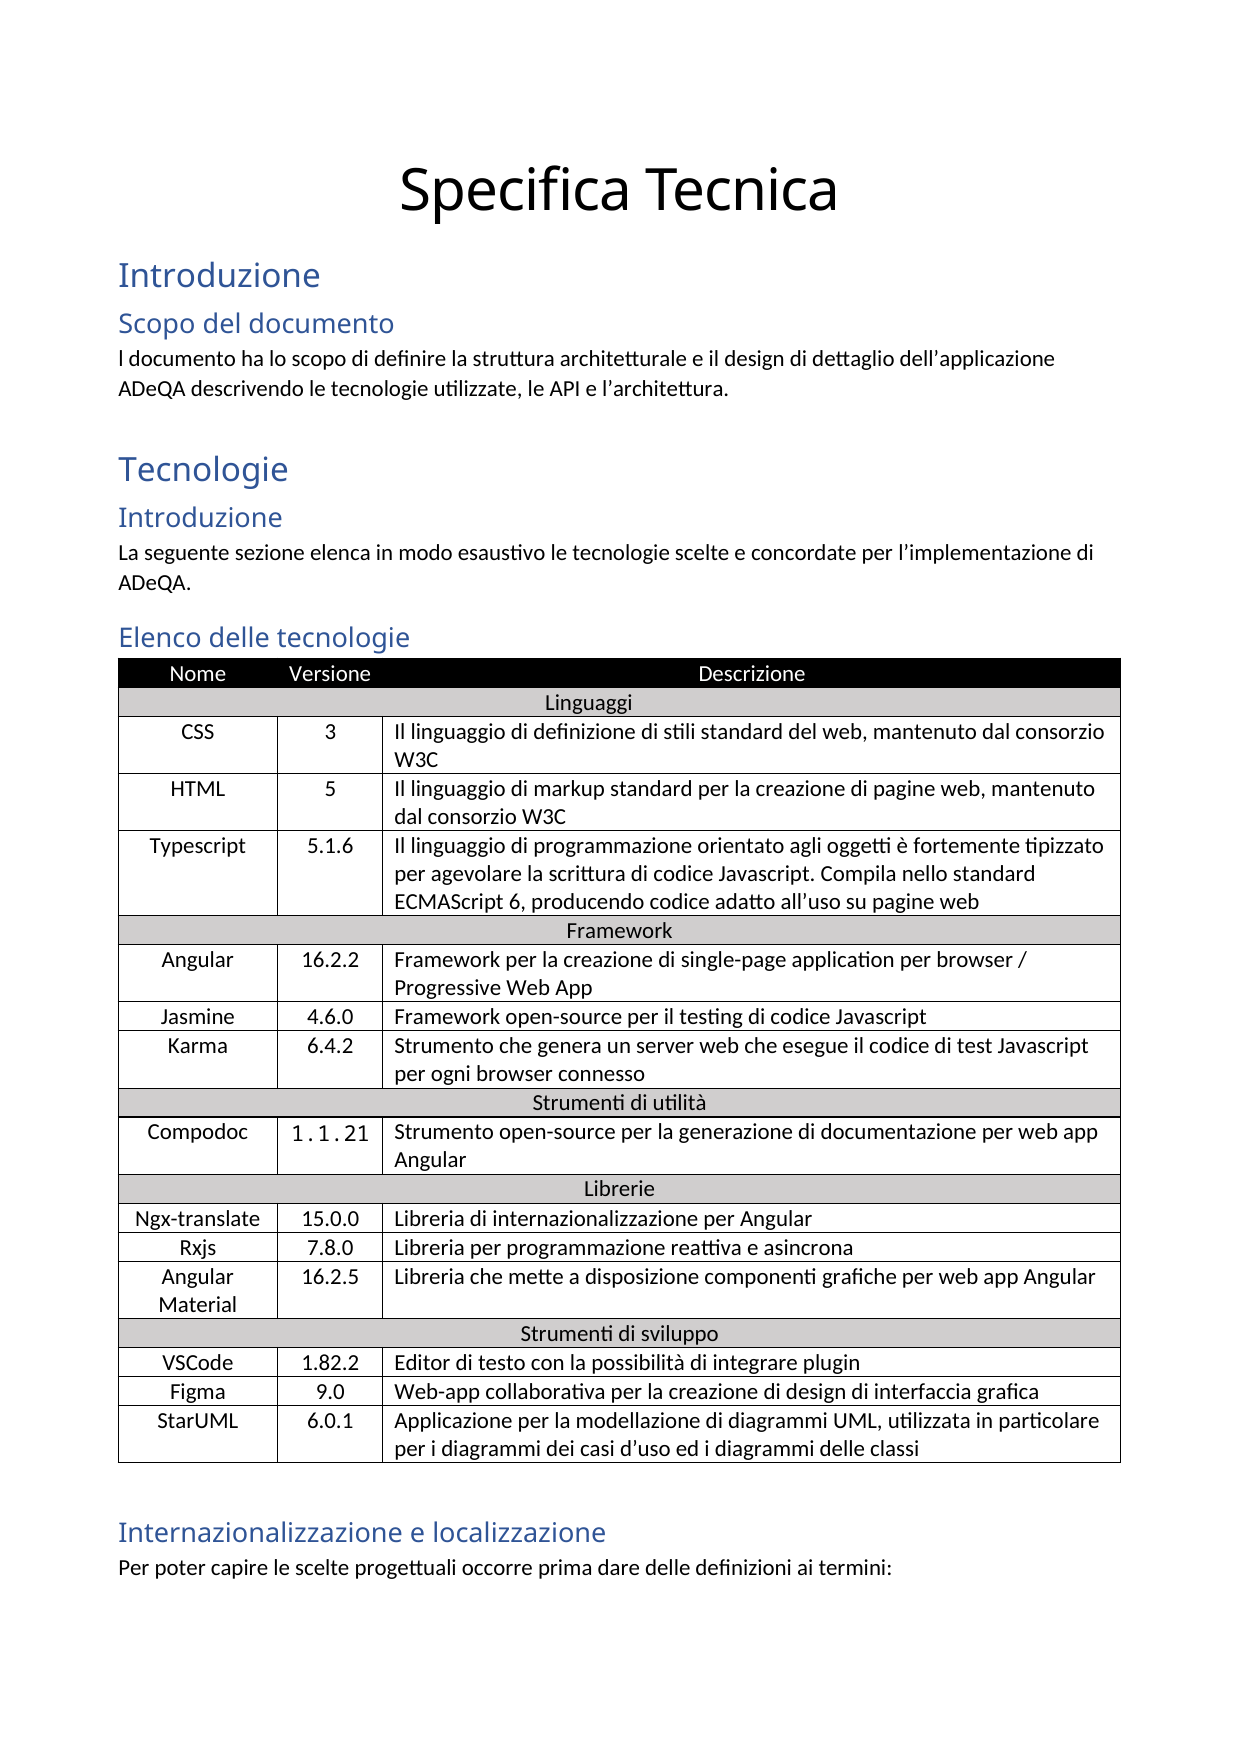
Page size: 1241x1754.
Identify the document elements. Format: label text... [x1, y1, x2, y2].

table_header Descrizione [383, 659, 1120, 687]
table_cell Jasmine [119, 1002, 277, 1030]
subtitle Introduzione [118, 498, 1122, 535]
table_cell 7.8.0 [278, 1233, 382, 1261]
table_cell Libreria che mette a disposizione componenti grafiche per web app Angular [383, 1262, 1120, 1318]
table_cell Ngx-translate [119, 1204, 277, 1232]
table_cell Il linguaggio di programmazione orientato agli oggetti è fortemente tipizzato per agevolare la scrittura di codice Javascript. Compila nello standard ECMAScript 6, producendo codice adatto all’uso su pagine web [383, 831, 1120, 915]
table_cell 16.2.5 [278, 1262, 382, 1318]
text l documento ha lo scopo di definire la struttura architetturale e il design di dettaglio dell’applicazione ADeQA descrivendo le tecnologie utilizzate, le API e l’architettura. [118, 344, 1122, 402]
table_cell Compodoc [119, 1118, 277, 1173]
table_cell Angular [119, 945, 277, 1001]
table_cell Strumenti di sviluppo [119, 1319, 1120, 1347]
text La seguente sezione elenca in modo esaustivo le tecnologie scelte e concordate per l’implementazione di ADeQA. [118, 538, 1122, 596]
table_cell 4.6.0 [278, 1002, 382, 1030]
table_cell Il linguaggio di markup standard per la creazione di pagine web, mantenuto dal consorzio W3C [383, 774, 1120, 830]
table_cell Editor di testo con la possibilità di integrare plugin [383, 1348, 1120, 1376]
subtitle Scopo del documento [118, 305, 1122, 342]
table_header Nome [119, 659, 277, 687]
table_cell Strumento open-source per la generazione di documentazione per web app Angular [383, 1118, 1120, 1173]
table_cell Framework per la creazione di single-page application per browser / Progressive Web App [383, 945, 1120, 1001]
subtitle Elenco delle tecnologie [118, 618, 1122, 655]
table_cell 6.4.2 [278, 1031, 382, 1087]
subtitle Specifica Tecnica [118, 148, 1122, 227]
table_cell Framework [119, 916, 1120, 944]
table_cell Strumento che genera un server web che esegue il codice di test Javascript per ogni browser connesso [383, 1031, 1120, 1087]
table_cell Strumenti di utilità [119, 1089, 1120, 1116]
table_cell CSS [119, 717, 277, 773]
table_header Versione [278, 659, 382, 687]
table_cell VSCode [119, 1348, 277, 1376]
table_cell 6.0.1 [278, 1406, 382, 1462]
table_cell StarUML [119, 1406, 277, 1462]
table_cell Web-app collaborativa per la creazione di design di interfaccia grafica [383, 1377, 1120, 1405]
table_cell 5 [278, 774, 382, 830]
table_cell Linguaggi [119, 688, 1120, 716]
subtitle Internazionalizzazione e localizzazione [118, 1514, 1122, 1551]
table_cell Framework open-source per il testing di codice Javascript [383, 1002, 1120, 1030]
table_cell 1.82.2 [278, 1348, 382, 1376]
table_cell Librerie [119, 1175, 1120, 1203]
table_cell Karma [119, 1031, 277, 1087]
table_cell 16.2.2 [278, 945, 382, 1001]
table_cell 5.1.6 [278, 831, 382, 915]
table_cell Libreria di internazionalizzazione per Angular [383, 1204, 1120, 1232]
table_cell Libreria per programmazione reattiva e asincrona [383, 1233, 1120, 1261]
table_cell Rxjs [119, 1233, 277, 1261]
table_cell Applicazione per la modellazione di diagrammi UML, utilizzata in particolare per i diagrammi dei casi d’uso ed i diagrammi delle classi [383, 1406, 1120, 1462]
table_cell Figma [119, 1377, 277, 1405]
subtitle Tecnologie [118, 446, 1122, 491]
table_cell Typescript [119, 831, 277, 915]
table_cell Il linguaggio di definizione di stili standard del web, mantenuto dal consorzio W3C [383, 717, 1120, 773]
table_cell 9.0 [278, 1377, 382, 1405]
table_cell 1.1.21 [278, 1118, 382, 1173]
table_cell 3 [278, 717, 382, 773]
table_cell Angular Material [119, 1262, 277, 1318]
table_cell HTML [119, 774, 277, 830]
subtitle Introduzione [118, 252, 1122, 297]
table_cell 15.0.0 [278, 1204, 382, 1232]
text Per poter capire le scelte progettuali occorre prima dare delle definizioni ai termini: [118, 1553, 1122, 1581]
